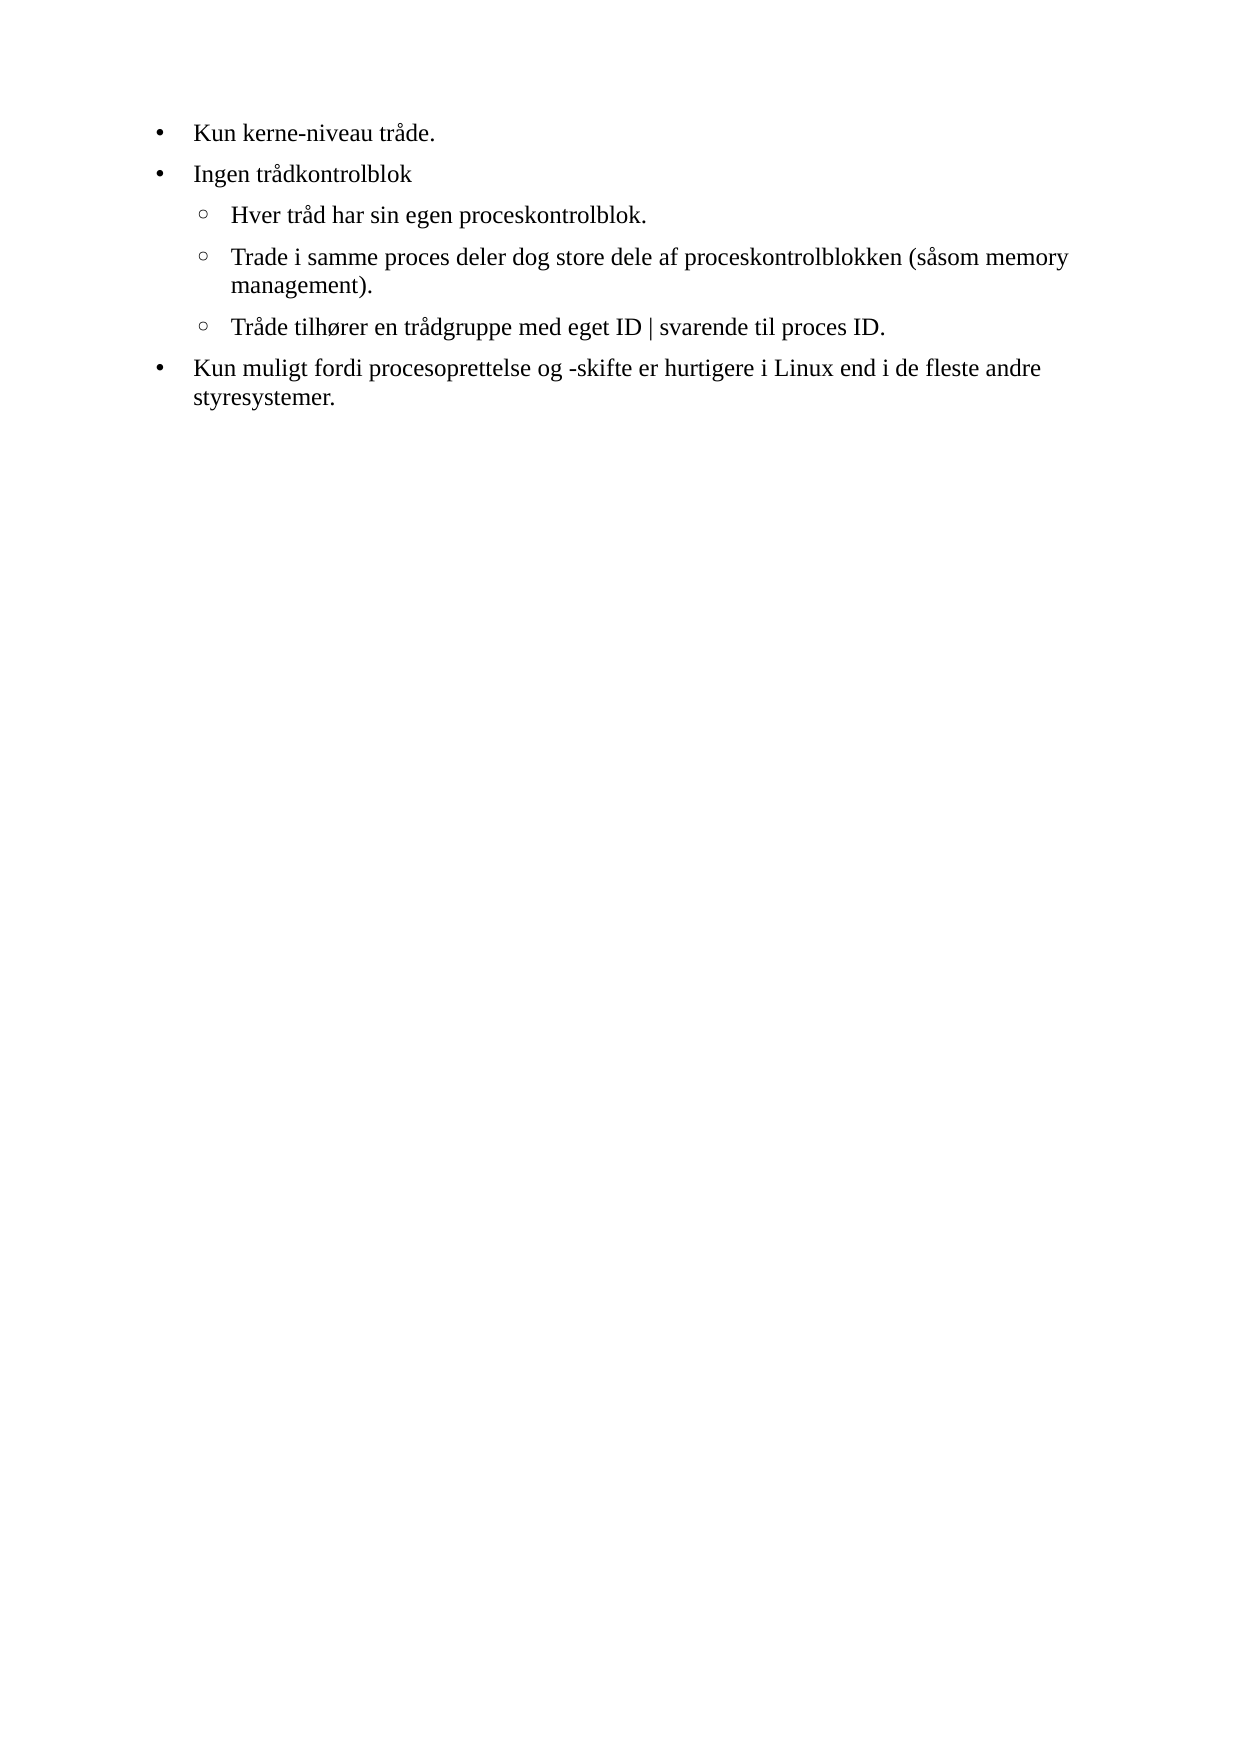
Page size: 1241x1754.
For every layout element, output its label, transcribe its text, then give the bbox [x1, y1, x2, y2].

list Kun kerne-niveau tråde. [156, 118, 1122, 147]
list Ingen trådkontrolblok [156, 159, 1122, 188]
list Kun muligt fordi procesoprettelse og -skifte er hurtigere i Linux end i de fleste andre styresystemer. [156, 353, 1122, 411]
list Hver tråd har sin egen proceskontrolblok. [193, 201, 1122, 229]
list Tråde tilhører en trådgruppe med eget ID | svarende til proces ID. [193, 312, 1122, 341]
list Trade i samme proces deler dog store dele af proceskontrolblokken (såsom memory management). [193, 242, 1122, 299]
